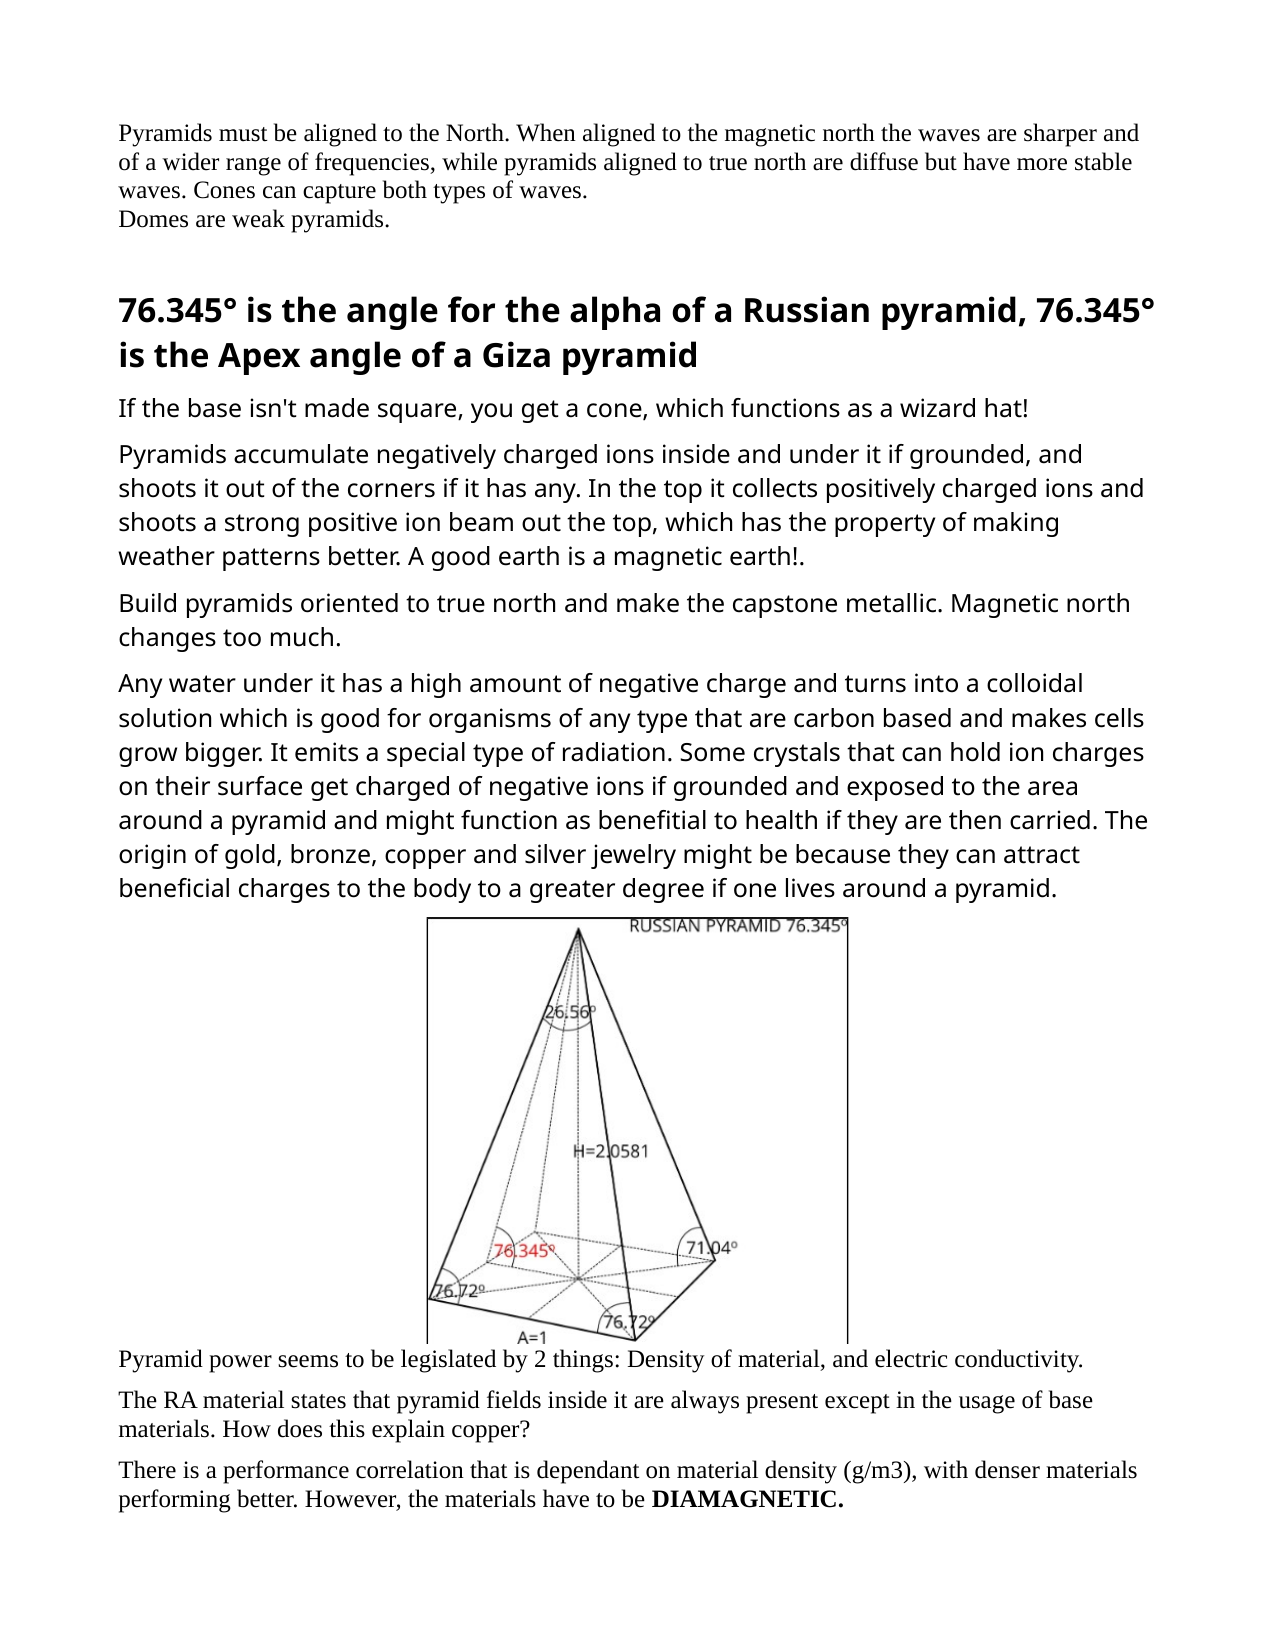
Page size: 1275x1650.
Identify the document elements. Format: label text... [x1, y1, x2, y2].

text If the base isn't made square, you get a cone, which functions as a wizard hat! [118, 390, 1157, 424]
text Build pyramids oriented to true north and make the capstone metallic. Magnetic north changes too much. [118, 586, 1157, 654]
subtitle 76.345° is the angle for the alpha of a Russian pyramid, 76.345° is the Apex angle of a Giza pyramid [118, 287, 1157, 378]
text There is a performance correlation that is dependant on material density (g/m3), with denser materials performing better. However, the materials have to be DIAMAGNETIC. [118, 1455, 1157, 1513]
text Pyramids must be aligned to the North. When aligned to the magnetic north the waves are sharper and of a wider range of frequencies, while pyramids aligned to true north are diffuse but have more stable waves. Cones can capture both types of waves. [118, 118, 1157, 204]
text The RA material states that pyramid fields inside it are always present except in the usage of base materials. How does this explain copper? [118, 1385, 1157, 1443]
text Pyramids accumulate negatively charged ions inside and under it if grounded, and shoots it out of the corners if it has any. In the top it collects positively charged ions and shoots a strong positive ion beam out the top, which has the property of making weather patterns better. A good earth is a magnetic earth!. [118, 437, 1157, 573]
text Any water under it has a high amount of negative charge and turns into a colloidal solution which is good for organisms of any type that are carbon based and makes cells grow bigger. It emits a special type of radiation. Some crystals that can hold ion charges on their surface get charged of negative ions if grounded and exposed to the area around a pyramid and might function as benefitial to health if they are then carried. The origin of gold, bronze, copper and silver jewelry might be because they can attract beneficial charges to the body to a greater degree if one lives around a pyramid. [118, 666, 1157, 904]
picture [426, 917, 849, 1344]
text Pyramid power seems to be legislated by 2 things: Density of material, and electric conductivity. [118, 917, 1157, 1373]
text Domes are weak pyramids. [118, 204, 1157, 233]
